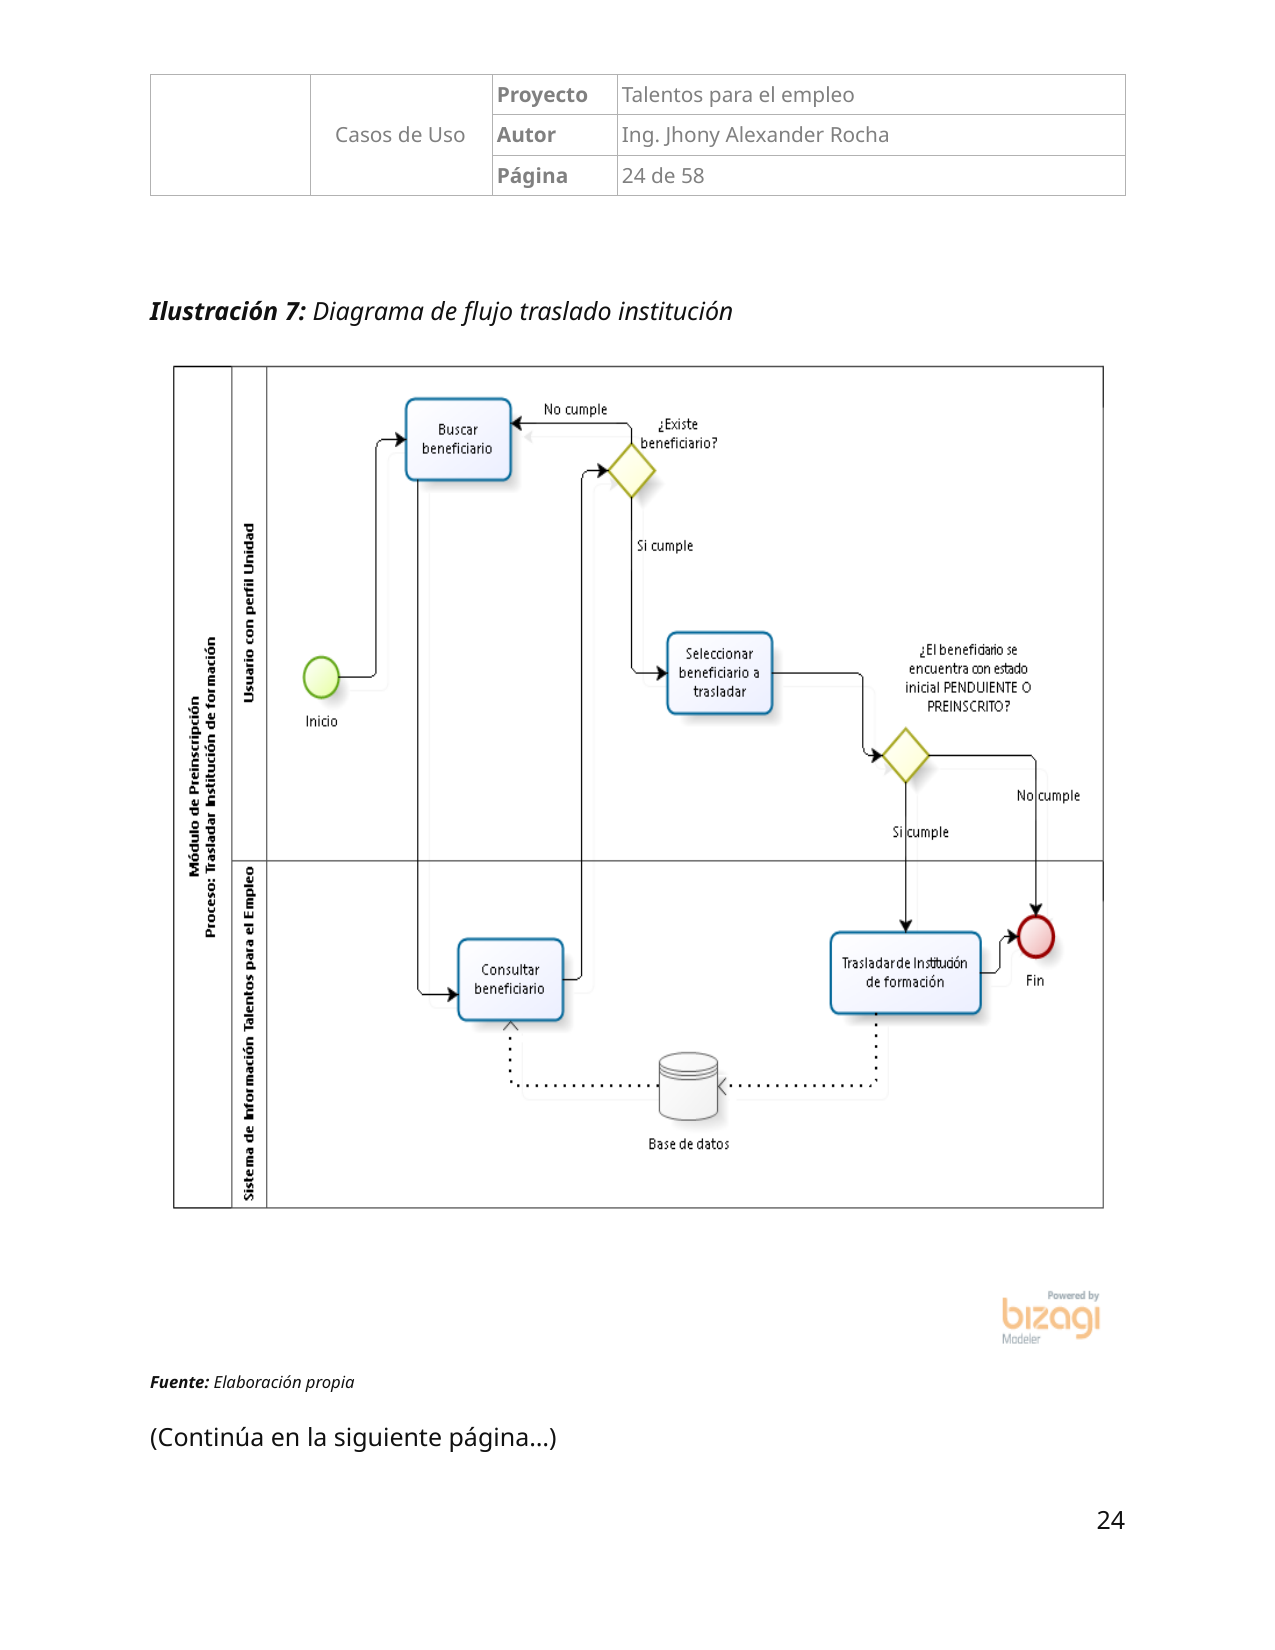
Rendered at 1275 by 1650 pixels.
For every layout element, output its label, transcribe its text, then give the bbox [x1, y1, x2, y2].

text (Continúa en la siguiente página…) [150, 1420, 1125, 1454]
text Fuente: Elaboración propia [150, 1360, 1125, 1394]
picture [150, 339, 1125, 1360]
text Ilustración 7: Diagrama de flujo traslado institución [150, 293, 1125, 339]
